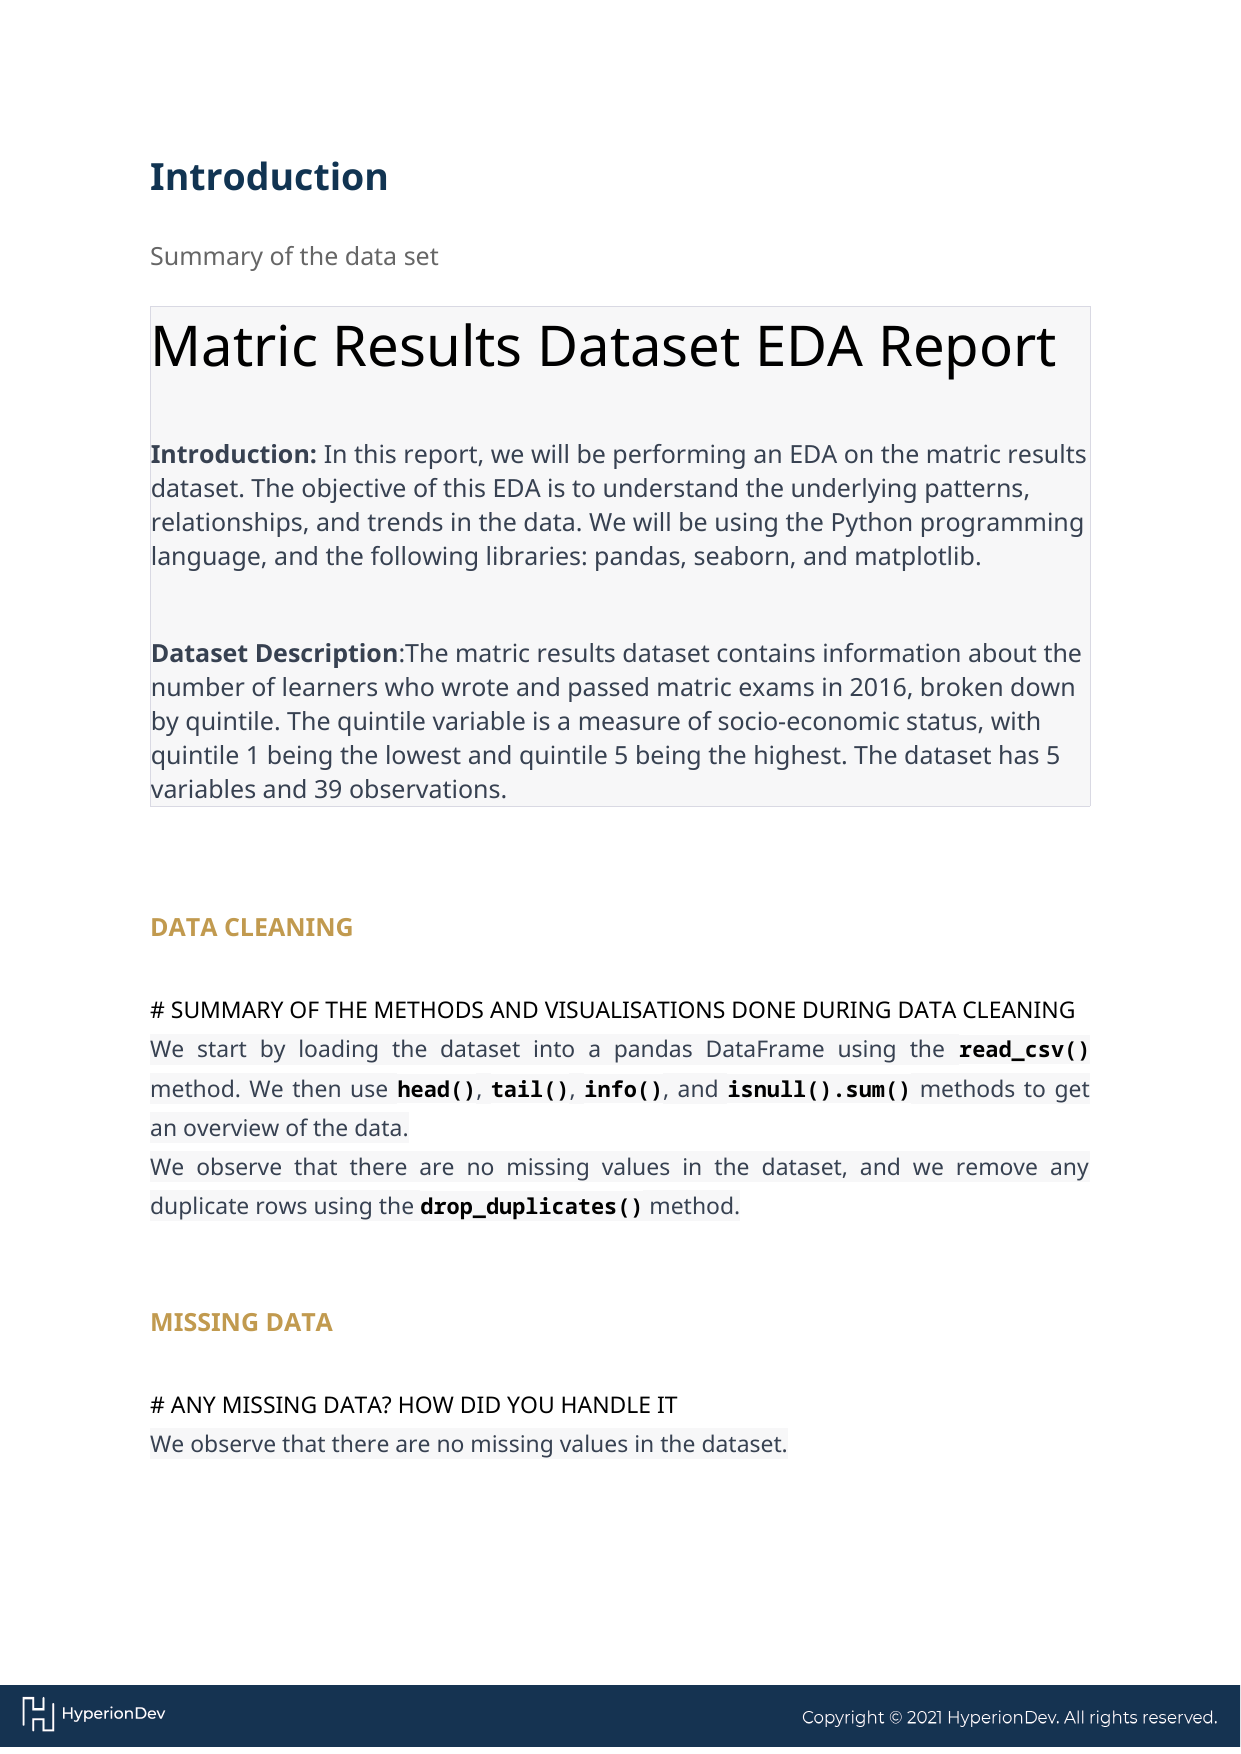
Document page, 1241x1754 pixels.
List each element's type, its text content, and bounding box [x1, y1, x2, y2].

text DATA CLEANING [150, 909, 1090, 943]
text Introduction: In this report, we will be performing an EDA on the matric results dataset. The objective of this EDA is to understand the underlying patterns, relationships, and trends in the data. We will be using the Python programming language, and the following libraries: pandas, seaborn, and matplotlib. [151, 436, 1090, 573]
text We start by loading the dataset into a pandas DataFrame using the read_csv() method. We then use head(), tail(), info(), and isnull().sum() methods to get an overview of the data. [150, 1033, 1090, 1143]
text # SUMMARY OF THE METHODS AND VISUALISATIONS DONE DURING DATA CLEANING [150, 994, 1090, 1026]
text Dataset Description:The matric results dataset contains information about the number of learners who wrote and passed matric exams in 2016, broken down by quintile. The quintile variable is a measure of socio-economic status, with quintile 1 being the lowest and quintile 5 being the highest. The dataset has 5 variables and 39 observations. [151, 635, 1090, 806]
text # ANY MISSING DATA? HOW DID YOU HANDLE IT [150, 1389, 1090, 1420]
text Introduction [150, 150, 1090, 201]
text We observe that there are no missing values in the dataset, and we remove any duplicate rows using the drop_duplicates() method. [150, 1151, 1090, 1221]
text Summary of the data set [150, 239, 1090, 273]
title MISSING DATA [150, 1304, 1090, 1338]
subtitle Matric Results Dataset EDA Report [151, 307, 1090, 383]
text We observe that there are no missing values in the dataset. [150, 1428, 1090, 1459]
